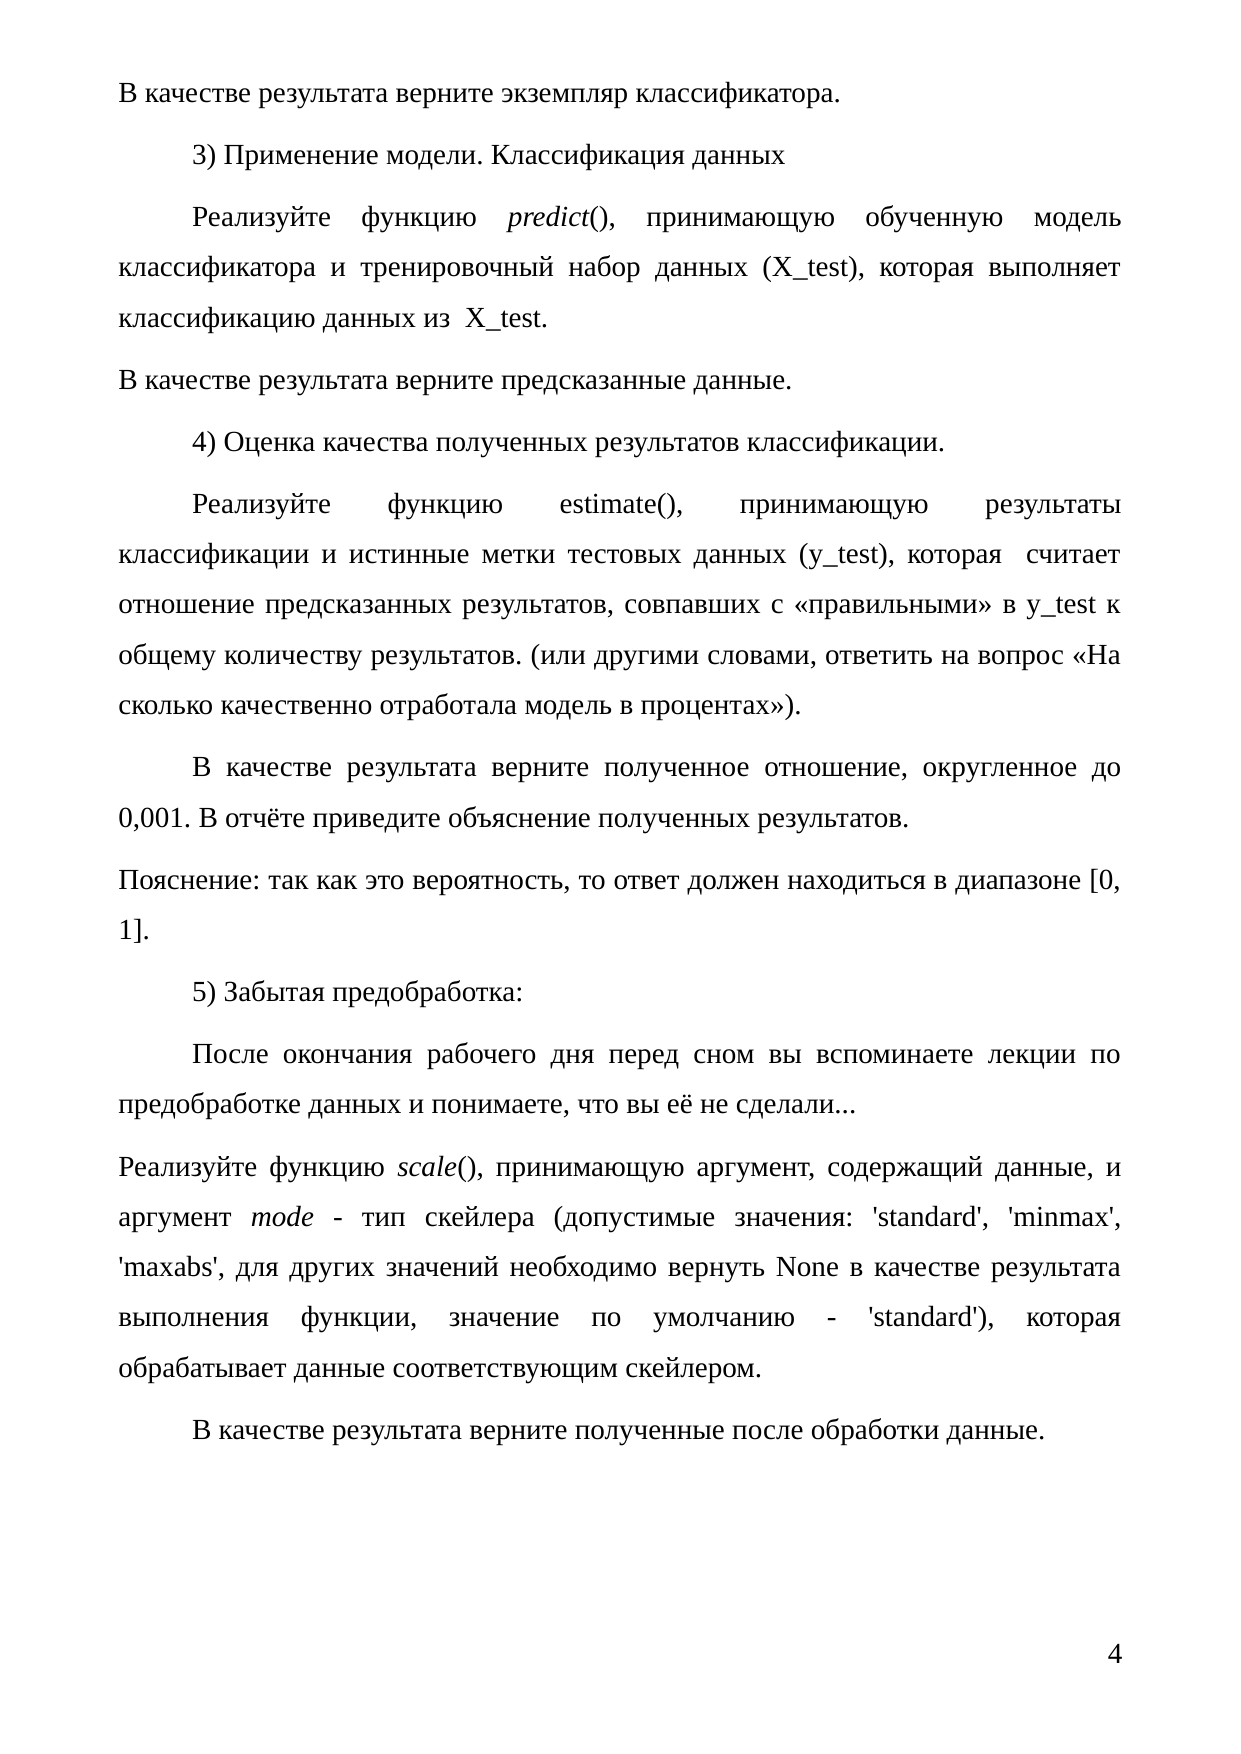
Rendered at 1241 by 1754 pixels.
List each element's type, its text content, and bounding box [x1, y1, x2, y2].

text Реализуйте функцию predict(), принимающую обученную модель классификатора и тренировочный набор данных (X_test), которая выполняет классификацию данных из X_test. [118, 199, 1122, 333]
text Пояснение: так как это вероятность, то ответ должен находиться в диапазоне [0, 1]. [118, 862, 1122, 946]
text 5) Забытая предобработка: [118, 974, 1122, 1008]
text В качестве результата верните полученное отношение, округленное до 0,001. В отчёте приведите объяснение полученных результатов. [118, 749, 1122, 833]
text 3) Применение модели. Классификация данных [118, 137, 1122, 171]
text В качестве результата верните экземпляр классификатора. [118, 75, 1122, 108]
text В качестве результата верните предсказанные данные. [118, 362, 1122, 395]
text 4) Оценка качества полученных результатов классификации. [118, 424, 1122, 457]
text Реализуйте функцию estimate(), принимающую результаты классификации и истинные метки тестовых данных (y_test), которая считает отношение предсказанных результатов, совпавших с «правильными» в y_test к общему количеству результатов. (или другими словами, ответить на вопрос «На сколько качественно отработала модель в процентах»). [118, 486, 1122, 721]
text После окончания рабочего дня перед сном вы вспоминаете лекции по предобработке данных и понимаете, что вы её не сделали... [118, 1036, 1122, 1120]
text Реализуйте функцию scale(), принимающую аргумент, содержащий данные, и аргумент mode - тип скейлера (допустимые значения: 'standard', 'minmax', 'maxabs', для других значений необходимо вернуть None в качестве результата выполнения функции, значение по умолчанию - 'standard'), которая обрабатывает данные соответствующим скейлером. [118, 1149, 1122, 1383]
text В качестве результата верните полученные после обработки данные. [118, 1412, 1122, 1446]
